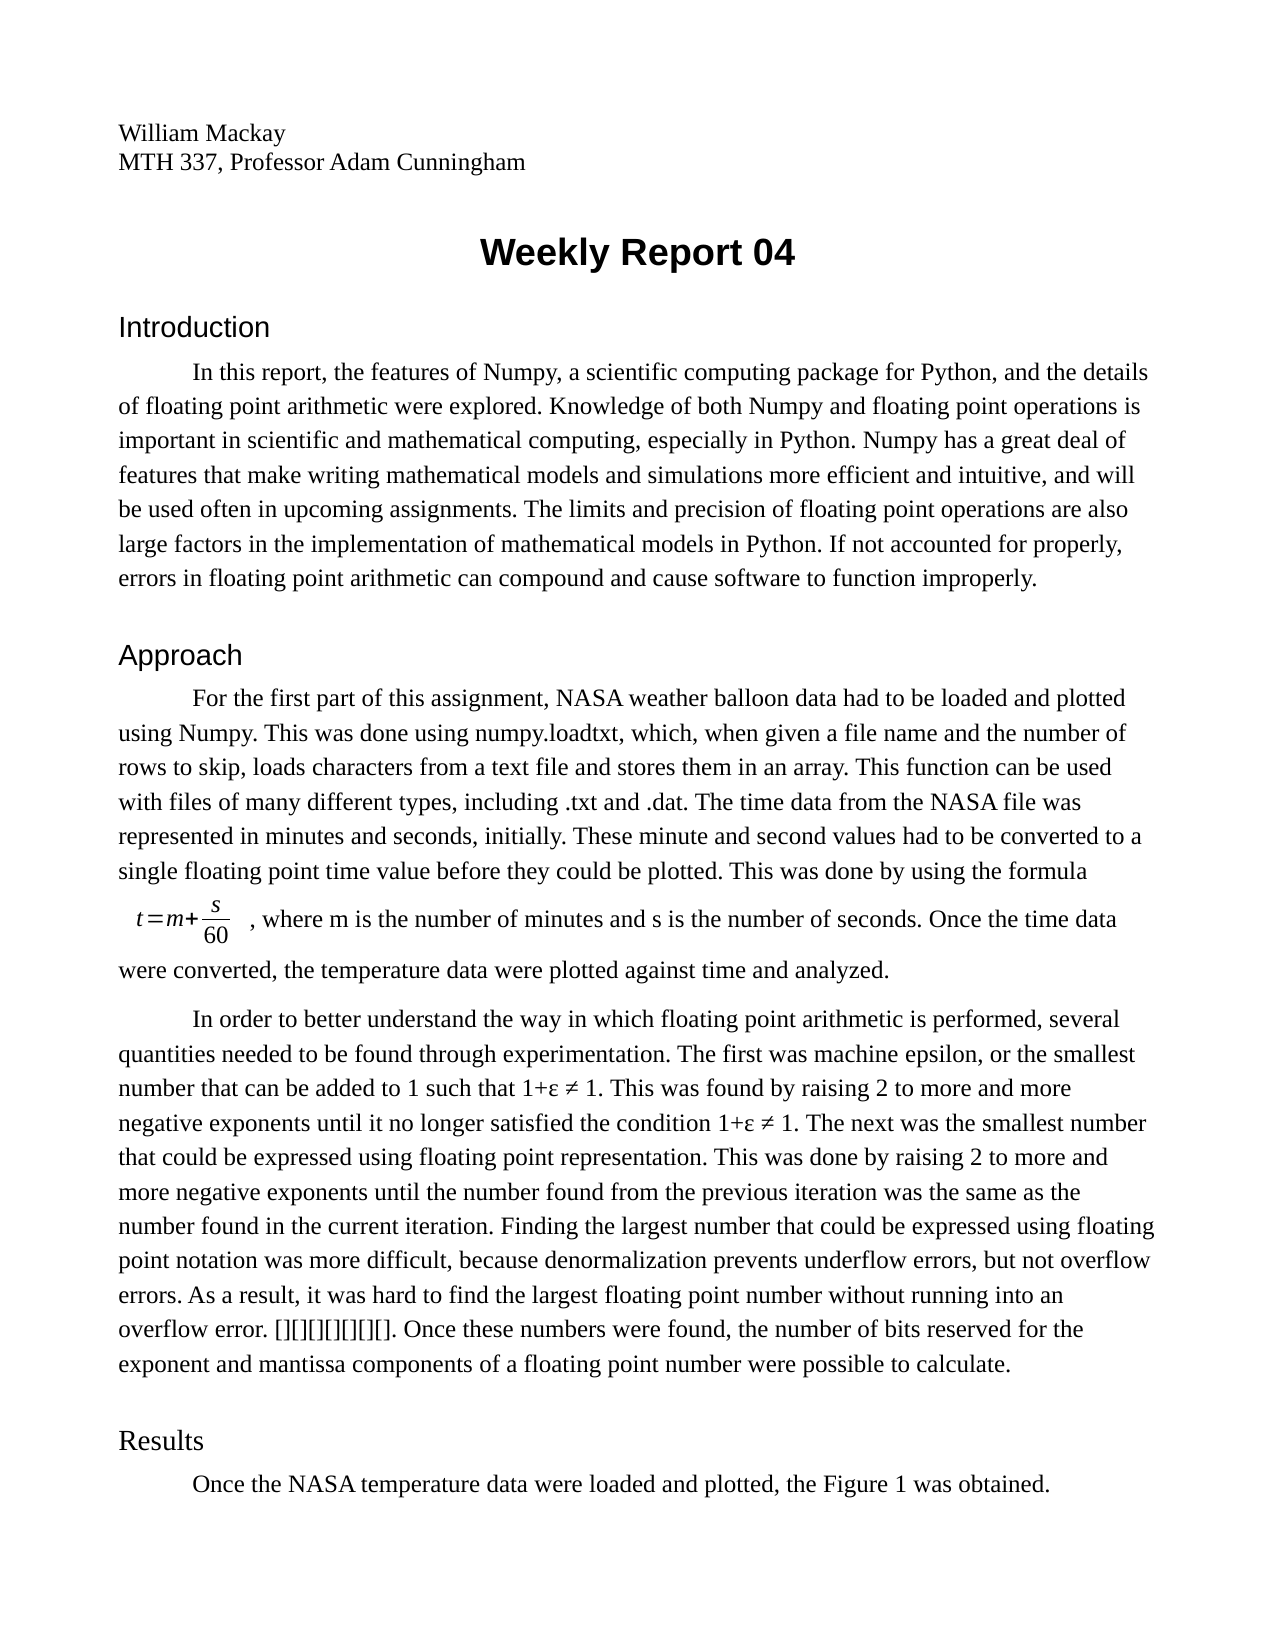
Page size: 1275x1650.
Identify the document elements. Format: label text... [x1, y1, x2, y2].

subtitle Approach [118, 637, 1157, 671]
text MTH 337, Professor Adam Cunningham [118, 147, 1157, 176]
text William Mackay [118, 118, 1157, 147]
text For the first part of this assignment, NASA weather balloon data had to be loaded and plotted using Numpy. This was done using numpy.loadtxt, which, when given a file name and the number of rows to skip, loads characters from a text file and stores them in an array. This function can be used with files of many different types, including .txt and .dat. The time data from the NASA file was represented in minutes and seconds, initially. These minute and second values had to be converted to a single floating point time value before they could be plotted. This was done by using the formula, where m is the number of minutes and s is the number of seconds. Once the time data were converted, the temperature data were plotted against time and analyzed. [118, 683, 1157, 984]
text Once the NASA temperature data were loaded and plotted, the Figure 1 was obtained. [118, 1469, 1157, 1498]
text In order to better understand the way in which floating point arithmetic is performed, several quantities needed to be found through experimentation. The first was machine epsilon, or the smallest number that can be added to 1 such that 1+ε ≠ 1. This was found by raising 2 to more and more negative exponents until it no longer satisfied the condition 1+ε ≠ 1. The next was the smallest number that could be expressed using floating point representation. This was done by raising 2 to more and more negative exponents until the number found from the previous iteration was the same as the number found in the current iteration. Finding the largest number that could be expressed using floating point notation was more difficult, because denormalization prevents underflow errors, but not overflow errors. As a result, it was hard to find the largest floating point number without running into an overflow error. [][][][][][][]. Once these numbers were found, the number of bits reserved for the exponent and mantissa components of a floating point number were possible to calculate. [118, 1004, 1157, 1378]
subtitle Weekly Report 04 [118, 229, 1157, 273]
subtitle Results [118, 1423, 1157, 1457]
subtitle Introduction [118, 311, 1157, 344]
text In this report, the features of Numpy, a scientific computing package for Python, and the details of floating point arithmetic were explored. Knowledge of both Numpy and floating point operations is important in scientific and mathematical computing, especially in Python. Numpy has a great deal of features that make writing mathematical models and simulations more efficient and intuitive, and will be used often in upcoming assignments. The limits and precision of floating point operations are also large factors in the implementation of mathematical models in Python. If not accounted for properly, errors in floating point arithmetic can compound and cause software to function improperly. [118, 357, 1157, 592]
